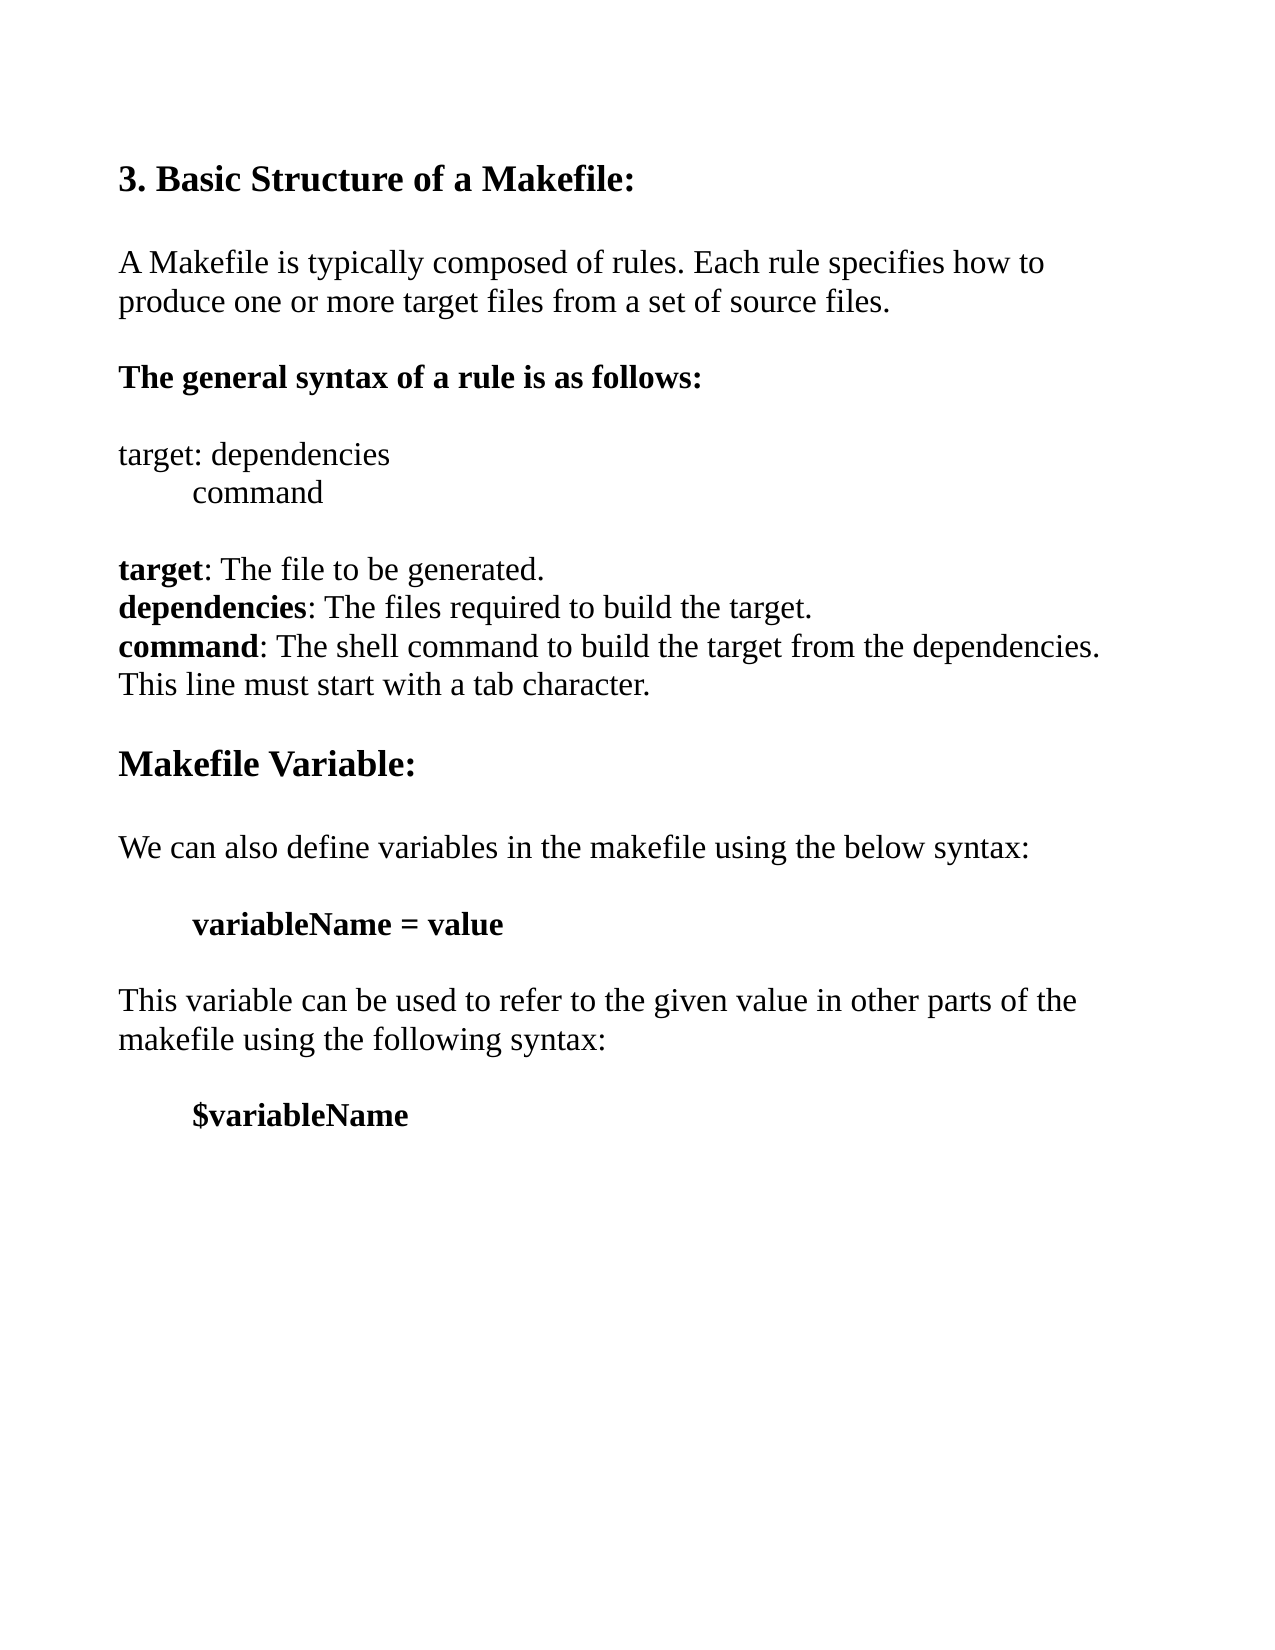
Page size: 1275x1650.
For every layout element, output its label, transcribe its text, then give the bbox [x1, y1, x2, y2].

text $variableName [118, 1096, 1157, 1134]
text The general syntax of a rule is as follows: [118, 358, 1157, 396]
text target: The file to be generated. [118, 549, 1157, 588]
text A Makefile is typically composed of rules. Each rule specifies how to produce one or more target files from a set of source files. [118, 243, 1157, 319]
text 3. Basic Structure of a Makefile: [118, 156, 1157, 199]
text command: The shell command to build the target from the dependencies. This line must start with a tab character. [118, 626, 1157, 703]
text command [118, 473, 1157, 511]
text Makefile Variable: [118, 741, 1157, 784]
text target: dependencies [118, 434, 1157, 473]
text dependencies: The files required to build the target. [118, 588, 1157, 626]
text variableName = value [118, 904, 1157, 942]
text This variable can be used to refer to the given value in other parts of the makefile using the following syntax: [118, 981, 1157, 1057]
text We can also define variables in the makefile using the below syntax: [118, 827, 1157, 866]
